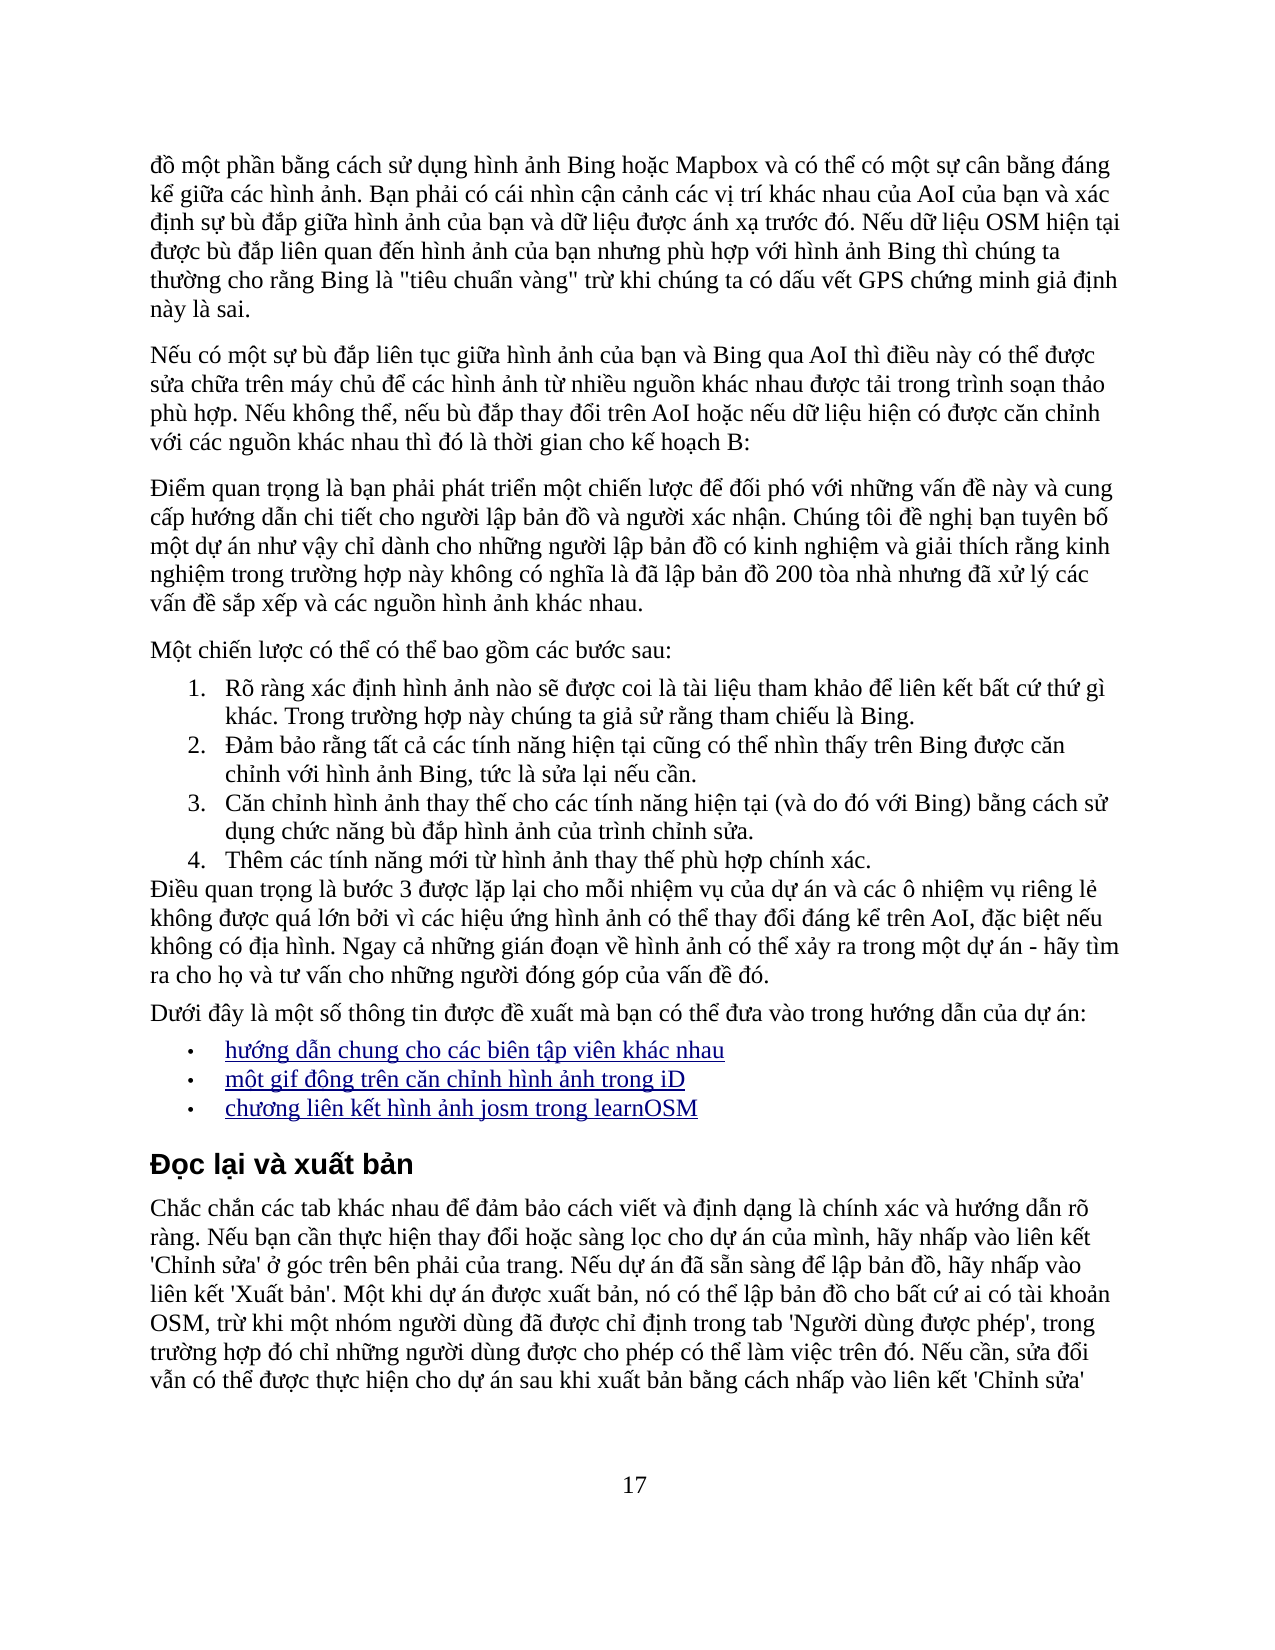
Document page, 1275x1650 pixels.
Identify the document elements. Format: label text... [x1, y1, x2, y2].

text Dưới đây là một số thông tin được đề xuất mà bạn có thể đưa vào trong hướng dẫn của dự án: [150, 998, 1125, 1027]
text Điều quan trọng là bước 3 được lặp lại cho mỗi nhiệm vụ của dự án và các ô nhiệm vụ riêng lẻ không được quá lớn bởi vì các hiệu ứng hình ảnh có thể thay đổi đáng kể trên AoI, đặc biệt nếu không có địa hình. Ngay cả những gián đoạn về hình ảnh có thể xảy ra trong một dự án - hãy tìm ra cho họ và tư vấn cho những người đóng góp của vấn đề đó. [150, 874, 1125, 989]
text Một chiến lược có thể có thể bao gồm các bước sau: [150, 635, 1125, 664]
text Chắc chắn các tab khác nhau để đảm bảo cách viết và định dạng là chính xác và hướng dẫn rõ ràng. Nếu bạn cần thực hiện thay đổi hoặc sàng lọc cho dự án của mình, hãy nhấp vào liên kết 'Chỉnh sửa' ở góc trên bên phải của trang. Nếu dự án đã sẵn sàng để lập bản đồ, hãy nhấp vào liên kết 'Xuất bản'. Một khi dự án được xuất bản, nó có thể lập bản đồ cho bất cứ ai có tài khoản OSM, trừ khi một nhóm người dùng đã được chỉ định trong tab 'Người dùng được phép', trong trường hợp đó chỉ những người dùng được cho phép có thể làm việc trên đó. Nếu cần, sửa đổi vẫn có thể được thực hiện cho dự án sau khi xuất bản bằng cách nhấp vào liên kết 'Chỉnh sửa' [150, 1193, 1125, 1394]
list một gif động trên căn chỉnh hình ảnh trong iD [187, 1064, 1125, 1093]
list chương liên kết hình ảnh josm trong learnOSM [187, 1093, 1125, 1122]
list Rõ ràng xác định hình ảnh nào sẽ được coi là tài liệu tham khảo để liên kết bất cứ thứ gì khác. Trong trường hợp này chúng ta giả sử rằng tham chiếu là Bing. [187, 673, 1125, 730]
list Căn chỉnh hình ảnh thay thế cho các tính năng hiện tại (và do đó với Bing) bằng cách sử dụng chức năng bù đắp hình ảnh của trình chỉnh sửa. [187, 788, 1125, 845]
text Nếu có một sự bù đắp liên tục giữa hình ảnh của bạn và Bing qua AoI thì điều này có thể được sửa chữa trên máy chủ để các hình ảnh từ nhiều nguồn khác nhau được tải trong trình soạn thảo phù hợp. Nếu không thể, nếu bù đắp thay đổi trên AoI hoặc nếu dữ liệu hiện có được căn chỉnh với các nguồn khác nhau thì đó là thời gian cho kế hoạch B: [150, 340, 1125, 455]
list Đảm bảo rằng tất cả các tính năng hiện tại cũng có thể nhìn thấy trên Bing được căn chỉnh với hình ảnh Bing, tức là sửa lại nếu cần. [187, 730, 1125, 788]
subtitle Đọc lại và xuất bản [150, 1147, 1125, 1180]
text đồ một phần bằng cách sử dụng hình ảnh Bing hoặc Mapbox và có thể có một sự cân bằng đáng kể giữa các hình ảnh. Bạn phải có cái nhìn cận cảnh các vị trí khác nhau của AoI của bạn và xác định sự bù đắp giữa hình ảnh của bạn và dữ liệu được ánh xạ trước đó. Nếu dữ liệu OSM hiện tại được bù đắp liên quan đến hình ảnh của bạn nhưng phù hợp với hình ảnh Bing thì chúng ta thường cho rằng Bing là "tiêu chuẩn vàng" trừ khi chúng ta có dấu vết GPS chứng minh giả định này là sai. [150, 150, 1125, 322]
text Điểm quan trọng là bạn phải phát triển một chiến lược để đối phó với những vấn đề này và cung cấp hướng dẫn chi tiết cho người lập bản đồ và người xác nhận. Chúng tôi đề nghị bạn tuyên bố một dự án như vậy chỉ dành cho những người lập bản đồ có kinh nghiệm và giải thích rằng kinh nghiệm trong trường hợp này không có nghĩa là đã lập bản đồ 200 tòa nhà nhưng đã xử lý các vấn đề sắp xếp và các nguồn hình ảnh khác nhau. [150, 473, 1125, 617]
list Thêm các tính năng mới từ hình ảnh thay thế phù hợp chính xác. [187, 845, 1125, 874]
list hướng dẫn chung cho các biên tập viên khác nhau [187, 1036, 1125, 1064]
